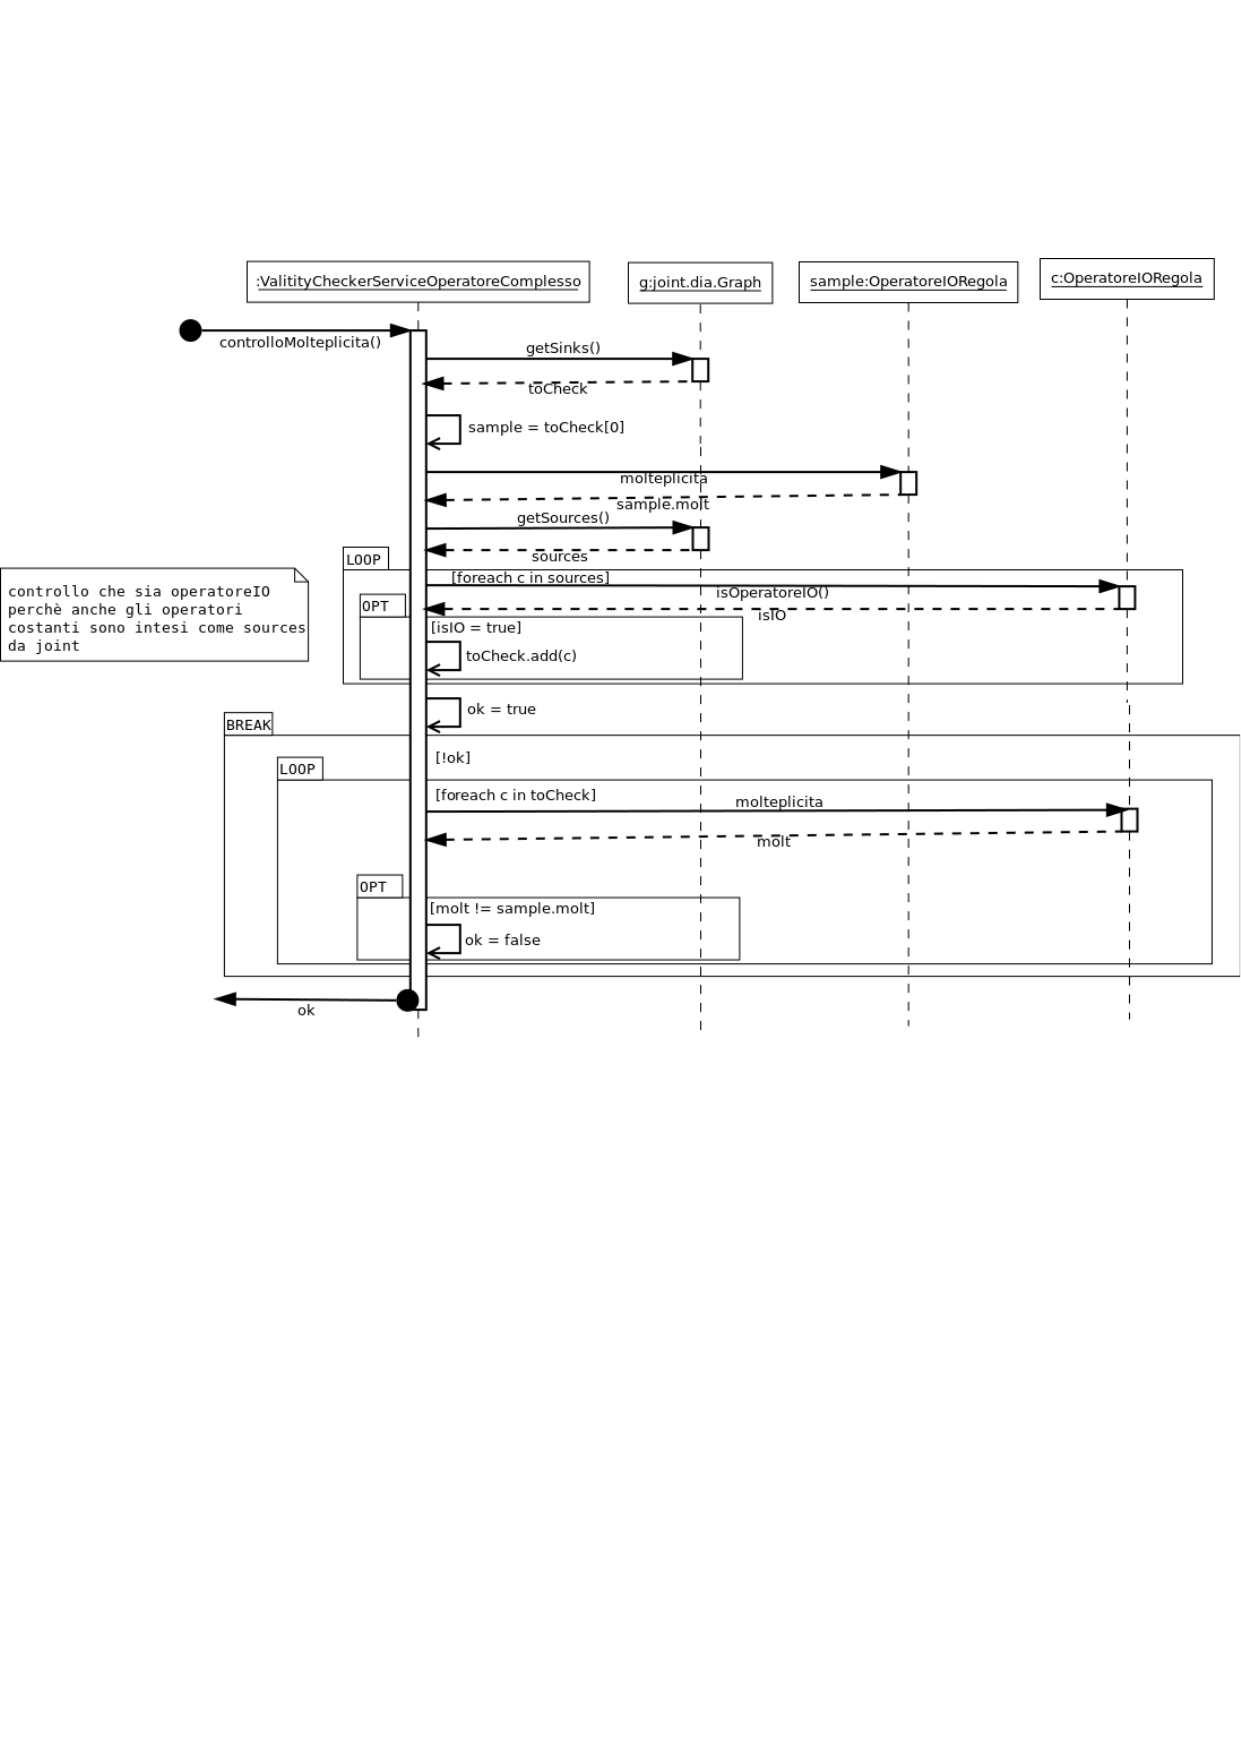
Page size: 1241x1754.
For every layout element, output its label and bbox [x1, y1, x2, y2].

picture [0, 258, 1241, 1038]
